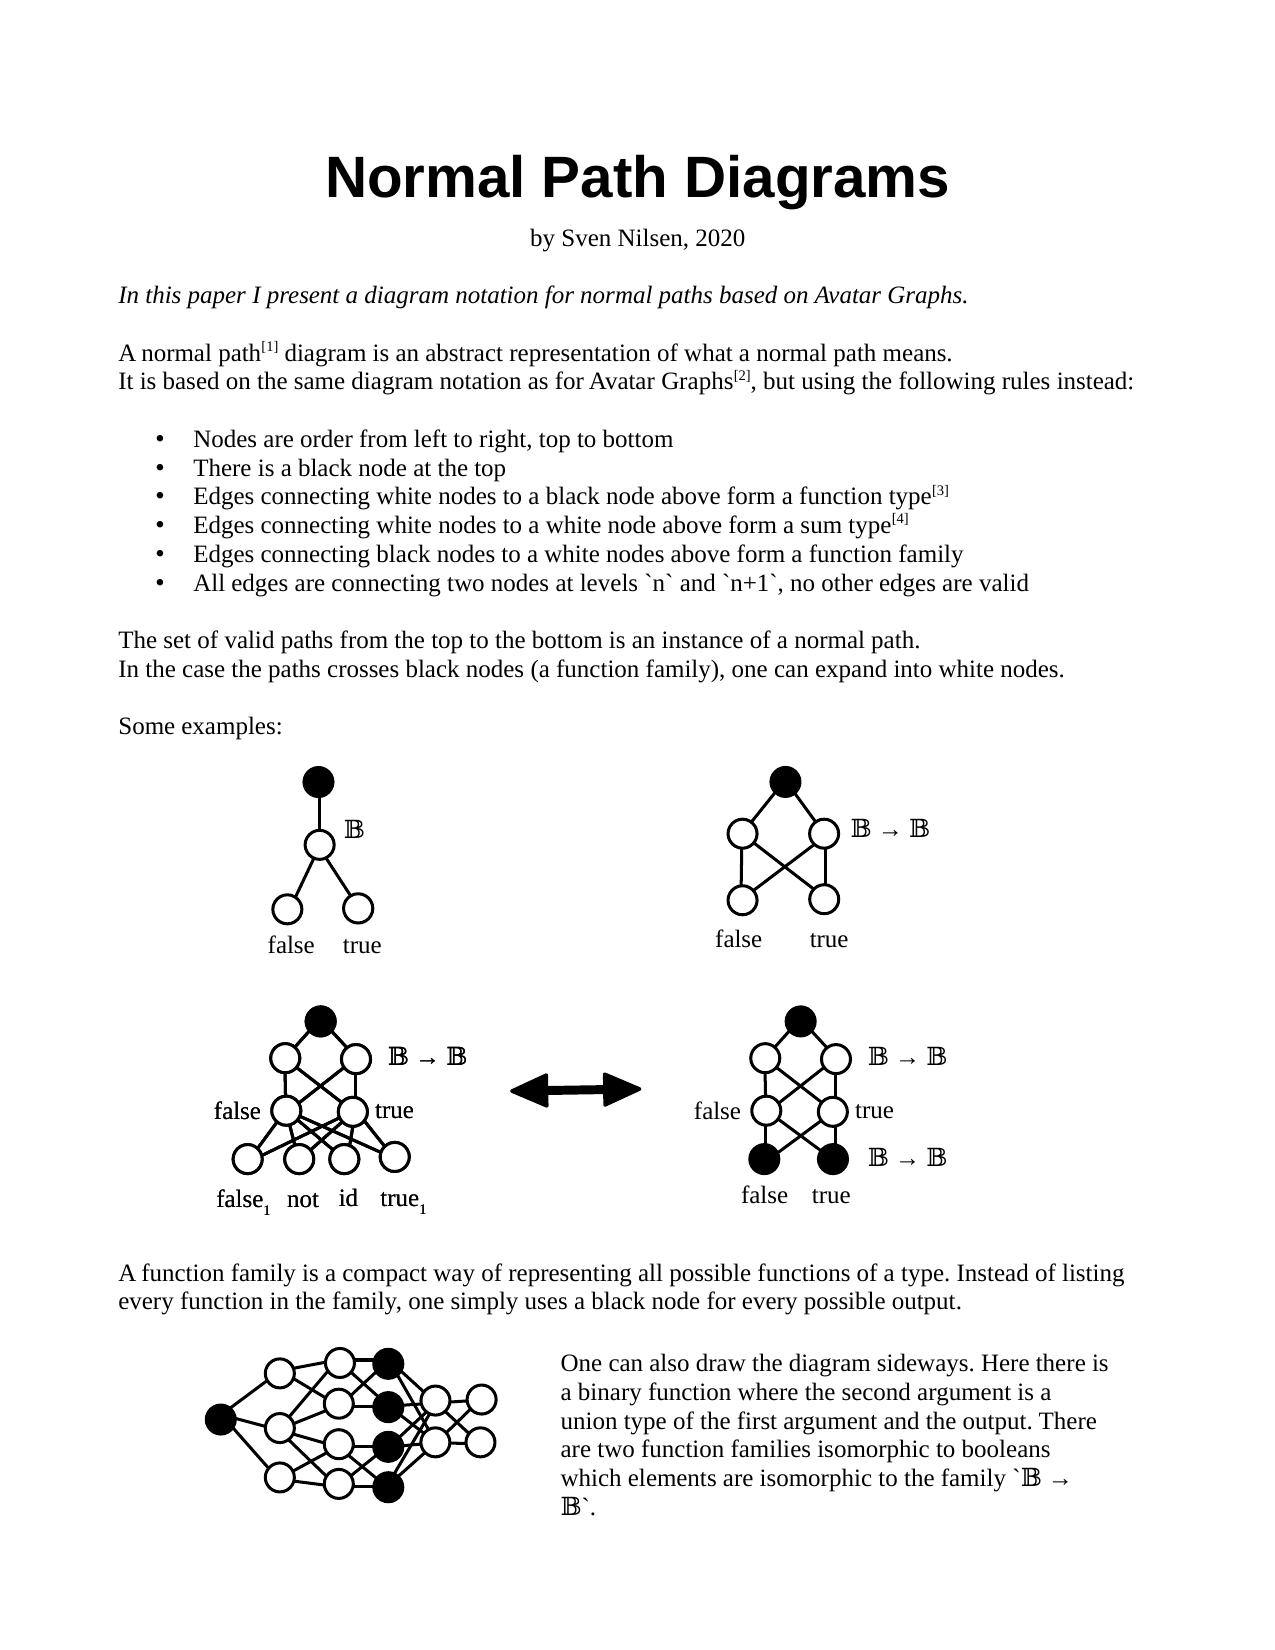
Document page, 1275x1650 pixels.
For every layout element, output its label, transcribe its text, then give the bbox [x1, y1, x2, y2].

text The set of valid paths from the top to the bottom is an instance of a normal path. [118, 625, 1157, 654]
text It is based on the same diagram notation as for Avatar Graphs[2], but using the following rules instead: [118, 366, 1157, 395]
list There is a black node at the top [156, 453, 1157, 481]
text A normal path[1] diagram is an abstract representation of what a normal path means. [118, 338, 1157, 366]
list All edges are connecting two nodes at levels `n` and `n+1`, no other edges are valid [156, 568, 1157, 596]
list Nodes are order from left to right, top to bottom [156, 424, 1157, 453]
list Edges connecting black nodes to a white nodes above form a function family [156, 539, 1157, 568]
list Edges connecting white nodes to a black node above form a function type[3] [156, 481, 1157, 510]
text Some examples: [118, 711, 1157, 740]
title Normal Path Diagrams [118, 143, 1157, 210]
list Edges connecting white nodes to a white node above form a sum type[4] [156, 510, 1157, 539]
text by Sven Nilsen, 2020 [118, 223, 1157, 251]
text In the case the paths crosses black nodes (a function family), one can expand into white nodes. [118, 654, 1157, 683]
text In this paper I present a diagram notation for normal paths based on Avatar Graphs. [118, 280, 1157, 309]
text A function family is a compact way of representing all possible functions of a type. Instead of listing every function in the family, one simply uses a black node for every possible output. [118, 1258, 1157, 1315]
